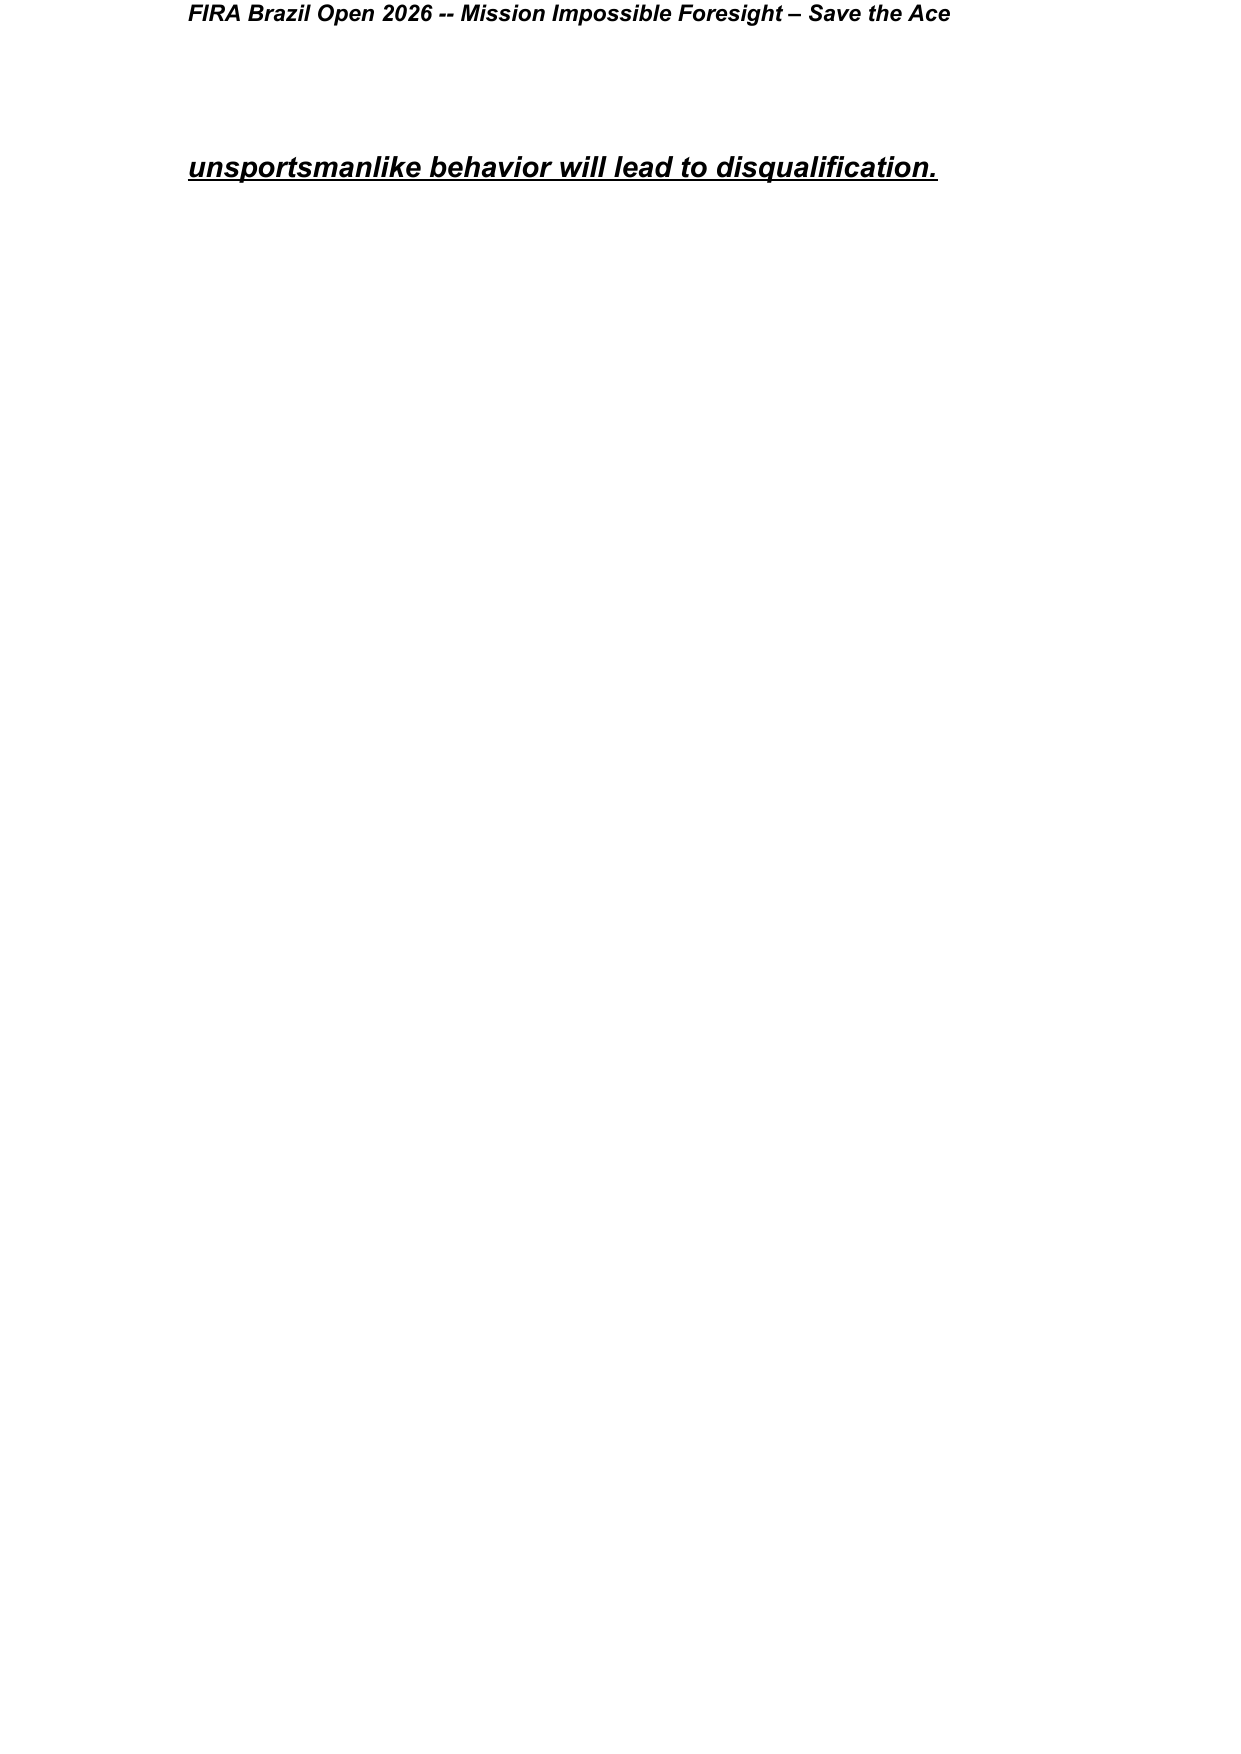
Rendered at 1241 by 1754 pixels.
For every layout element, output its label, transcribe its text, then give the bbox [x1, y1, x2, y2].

text unsportsmanlike behavior will lead to disqualification. [187, 150, 1053, 183]
